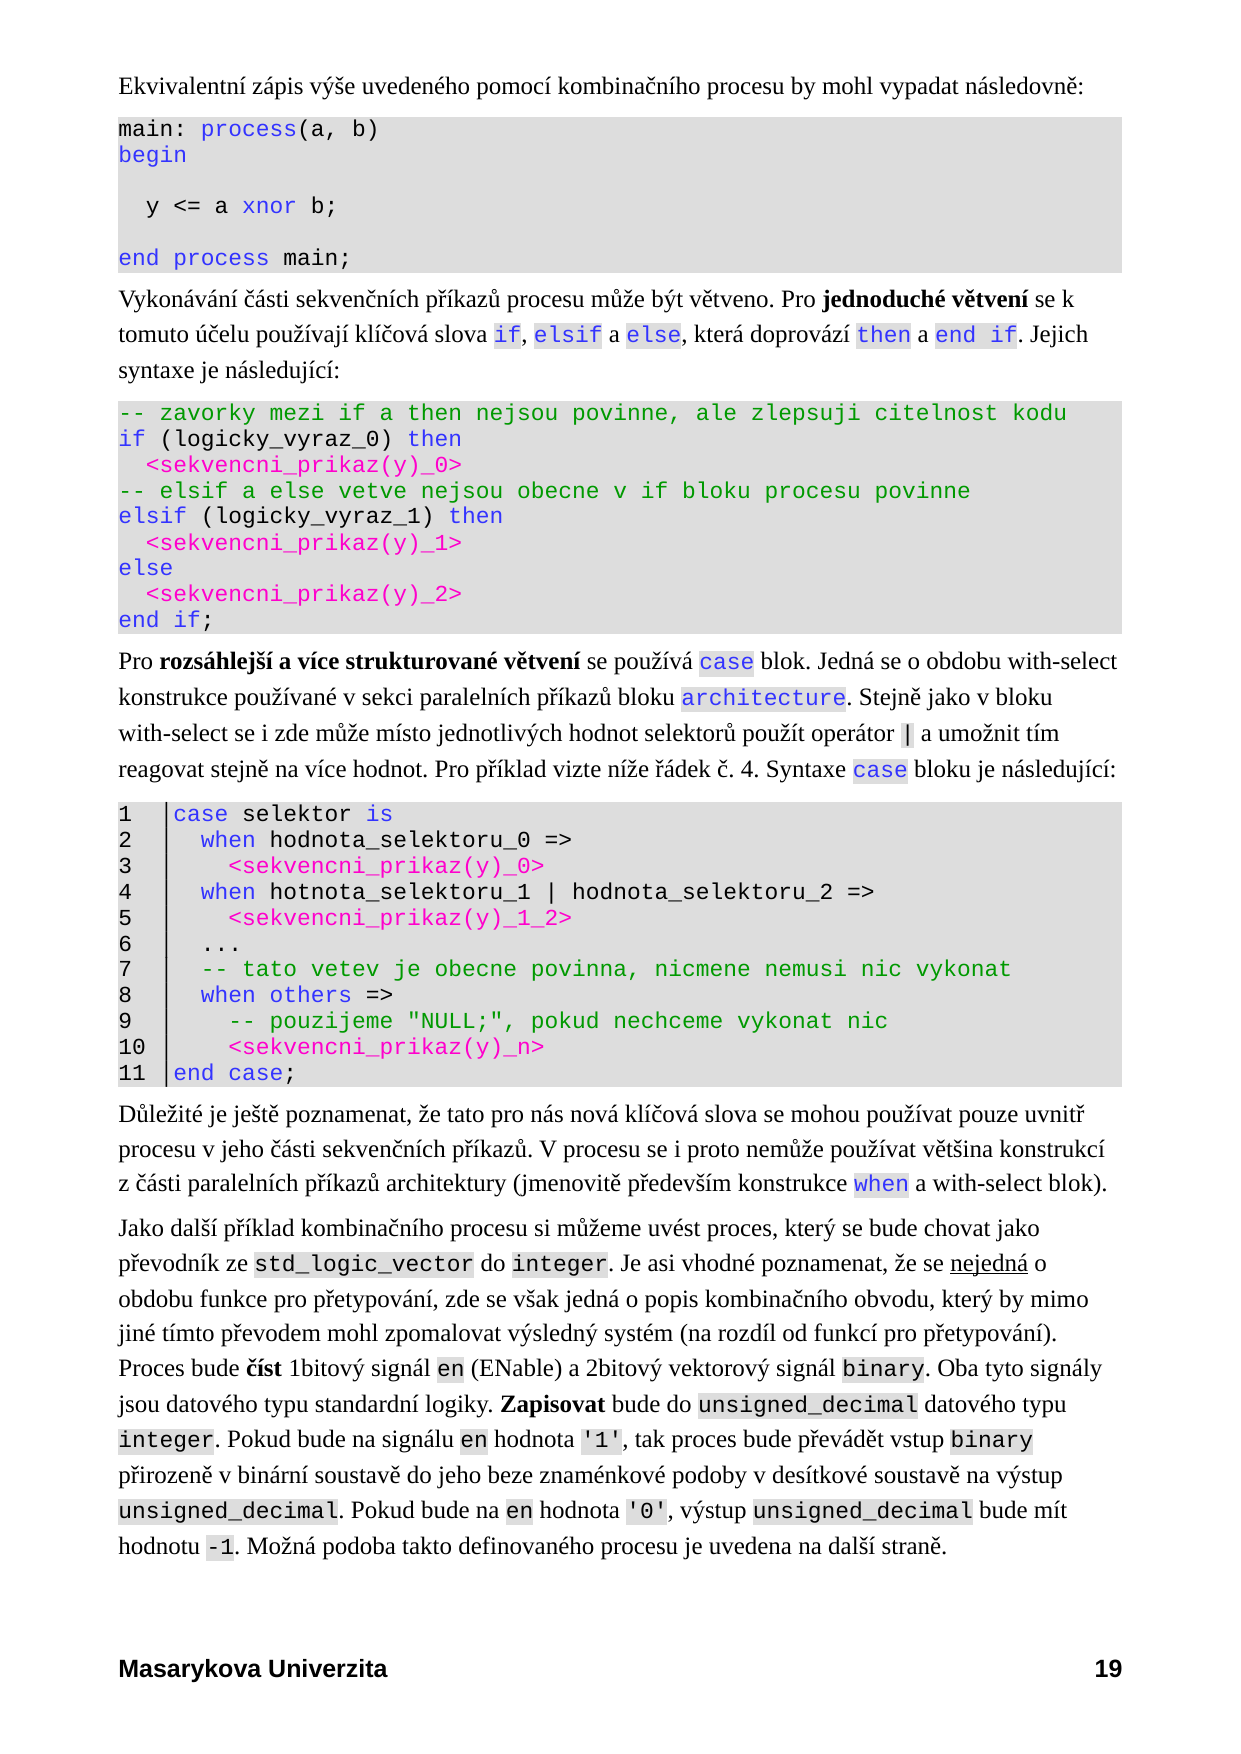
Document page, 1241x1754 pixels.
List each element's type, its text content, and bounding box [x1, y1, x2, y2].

text 11 │end case; [283, 1062, 1122, 1087]
text end if; [201, 609, 1122, 634]
text -- zavorky mezi if a then nejsou povinne, ale zlepsuji citelnost kodu [118, 401, 1122, 427]
text 8 │ when others => [173, 984, 201, 1010]
text if (logicky_vyraz_0) then [462, 427, 1122, 453]
text 5 │ <sekvencni_prikaz(y)_1_2> [173, 906, 1122, 932]
text <sekvencni_prikaz(y)_1> [462, 531, 1122, 557]
text 6 │ ... [242, 932, 1122, 958]
text begin [118, 143, 1122, 169]
text 1 │case selektor is [393, 802, 1122, 828]
text y <= a xnor b; [118, 195, 1122, 221]
text 2 │ when hodnota_selektoru_0 => [256, 828, 1122, 854]
text Pro rozsáhlejší a více strukturované větvení se používá case blok. Jedná se o obdobu with-select konstrukce používané v sekci paralelních příkazů bloku architecture. Stejně jako v bloku with‑select se i zde může místo jednotlivých hodnot selektorů použít operátor | a umožnit tím reagovat stejně na více hodnot. Pro příklad vizte níže řádek č. 4. Syntaxe case bloku je následující: [118, 646, 1122, 784]
text end process main; [118, 247, 1122, 273]
text 1 │case selektor is [167, 802, 366, 828]
text 4 │ when hotnota_selektoru_1 | hodnota_selektoru_2 => [256, 880, 1122, 906]
text main: process(a, b) [118, 117, 1122, 143]
text 9 │ -- pouzijeme "NULL;", pokud nechceme vykonat nic [118, 1010, 159, 1036]
text 9 │ -- pouzijeme "NULL;", pokud nechceme vykonat nic [173, 1010, 1122, 1036]
text -- elsif a else vetve nejsou obecne v if bloku procesu povinne [971, 479, 1122, 505]
text 11 │end case; [214, 1062, 228, 1087]
text Vykonávání části sekvenčních příkazů procesu může být větveno. Pro jednoduché větvení se k tomuto účelu používají klíčová slova if, elsif a else, která doprovází then a end if. Jejich syntaxe je následující: [118, 284, 1122, 384]
text <sekvencni_prikaz(y)_2> [462, 583, 1122, 609]
text 1 │case selektor is [118, 802, 165, 828]
text 10 │ <sekvencni_prikaz(y)_n> [173, 1036, 1122, 1062]
text <sekvencni_prikaz(y)_0> [462, 453, 1122, 479]
text end if; [159, 609, 173, 634]
text elsif (logicky_vyraz_1) then [503, 505, 1122, 531]
text 8 │ when others => [352, 984, 1122, 1010]
text Ekvivalentní zápis výše uvedeného pomocí kombinačního procesu by mohl vypadat následovně: [118, 71, 1122, 99]
text if (logicky_vyraz_0) then [118, 427, 407, 453]
text else [173, 557, 1122, 583]
text Jako další příklad kombinačního procesu si můžeme uvést proces, který se bude chovat jako převodník ze std_logic_vector do integer. Je asi vhodné poznamenat, že se nejedná o obdobu funkce pro přetypování, zde se však jedná o popis kombinačního obvodu, který by mimo jiné tímto převodem mohl zpomalovat výsledný systém (na rozdíl od funkcí pro přetypování). Proces bude číst 1bitový signál en (ENable) a 2bitový vektorový signál binary. Oba tyto signály jsou datového typu standardní logiky. Zapisovat bude do unsigned_decimal datového typu integer. Pokud bude na signálu en hodnota '1', tak proces bude převádět vstup binary přirozeně v binární soustavě do jeho beze znaménkové podoby v desítkové soustavě na výstup unsigned_decimal. Pokud bude na en hodnota '0', výstup unsigned_decimal bude mít hodnotu -1. Možná podoba takto definovaného procesu je uvedena na další straně. [118, 1213, 1122, 1561]
text Důležité je ještě poznamenat, že tato pro nás nová klíčová slova se mohou používat pouze uvnitř procesu v jeho části sekvenčních příkazů. V procesu se i proto nemůže používat většina konstrukcí z části paralelních příkazů architektury (jmenovitě především konstrukce when a with-select blok). [118, 1099, 1122, 1198]
text 3 │ <sekvencni_prikaz(y)_0> [173, 854, 1122, 880]
text 7 │ -- tato vetev je obecne povinna, nicmene nemusi nic vykonat [1012, 958, 1122, 984]
